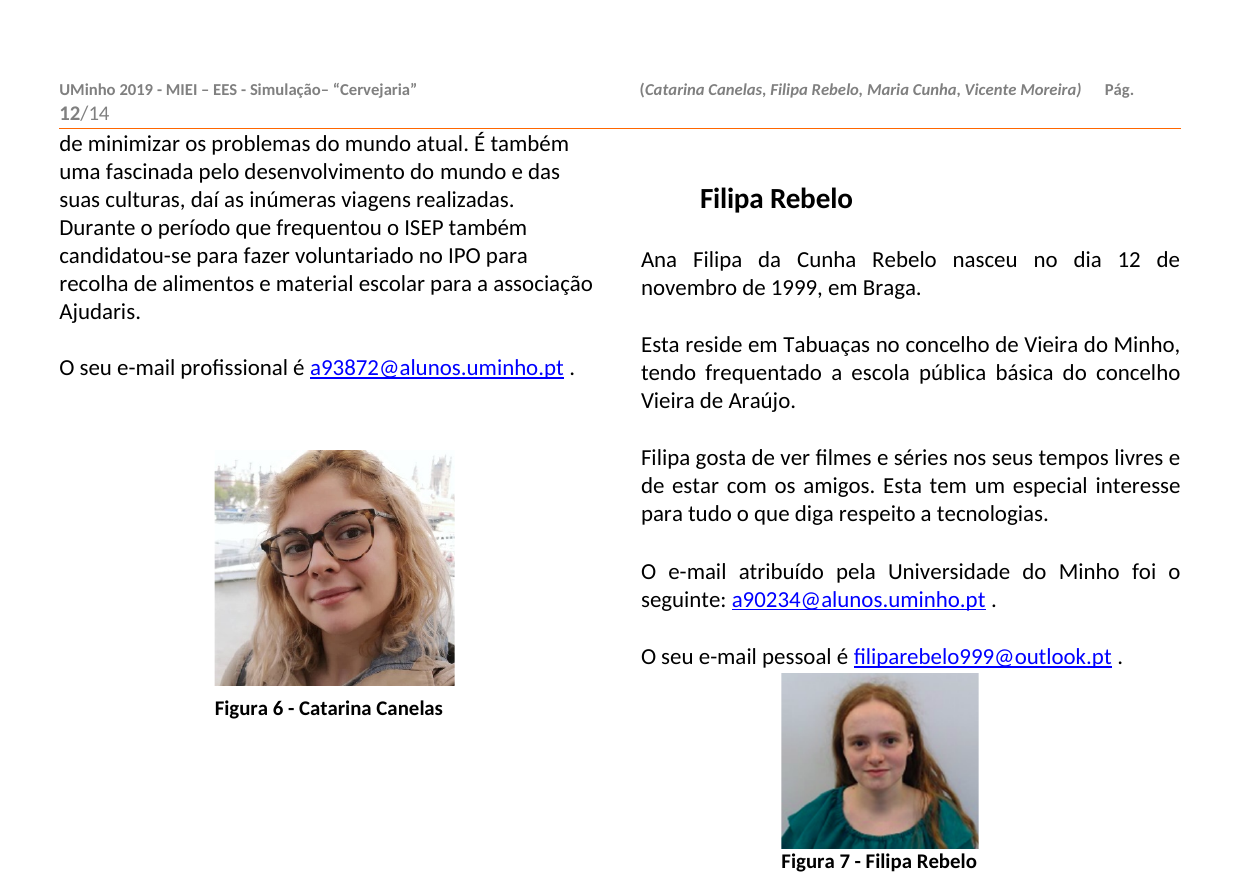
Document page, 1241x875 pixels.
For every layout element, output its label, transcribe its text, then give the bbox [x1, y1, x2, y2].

text Figura 6 - Catarina Canelas [214, 695, 454, 721]
text O e-mail atribuído pela Universidade do Minho foi o seguinte: a90234@alunos.uminho.pt . [641, 557, 1181, 613]
text de minimizar os problemas do mundo atual. É também uma fascinada pelo desenvolvimento do mundo e das suas culturas, daí as inúmeras viagens realizadas. Durante o período que frequentou o ISEP também candidatou-se para fazer voluntariado no IPO para recolha de alimentos e material escolar para a associação Ajudaris. [59, 129, 599, 325]
subtitle Filipa Rebelo [700, 180, 1181, 216]
text Ana Filipa da Cunha Rebelo nasceu no dia 12 de novembro de 1999, em Braga. [641, 245, 1181, 301]
text Filipa gosta de ver filmes e séries nos seus tempos livres e de estar com os amigos. Esta tem um especial interesse para tudo o que diga respeito a tecnologias. [641, 443, 1181, 528]
text Esta reside em Tabuaças no concelho de Vieira do Minho, tendo frequentado a escola pública básica do concelho Vieira de Araújo. [641, 330, 1181, 414]
text Figura 7 - Filipa Rebelo [781, 849, 979, 874]
text O seu e-mail profissional é a93872@alunos.uminho.pt . [59, 353, 599, 381]
text O seu e-mail pessoal é filiparebelo999@outlook.pt . [641, 642, 1181, 670]
